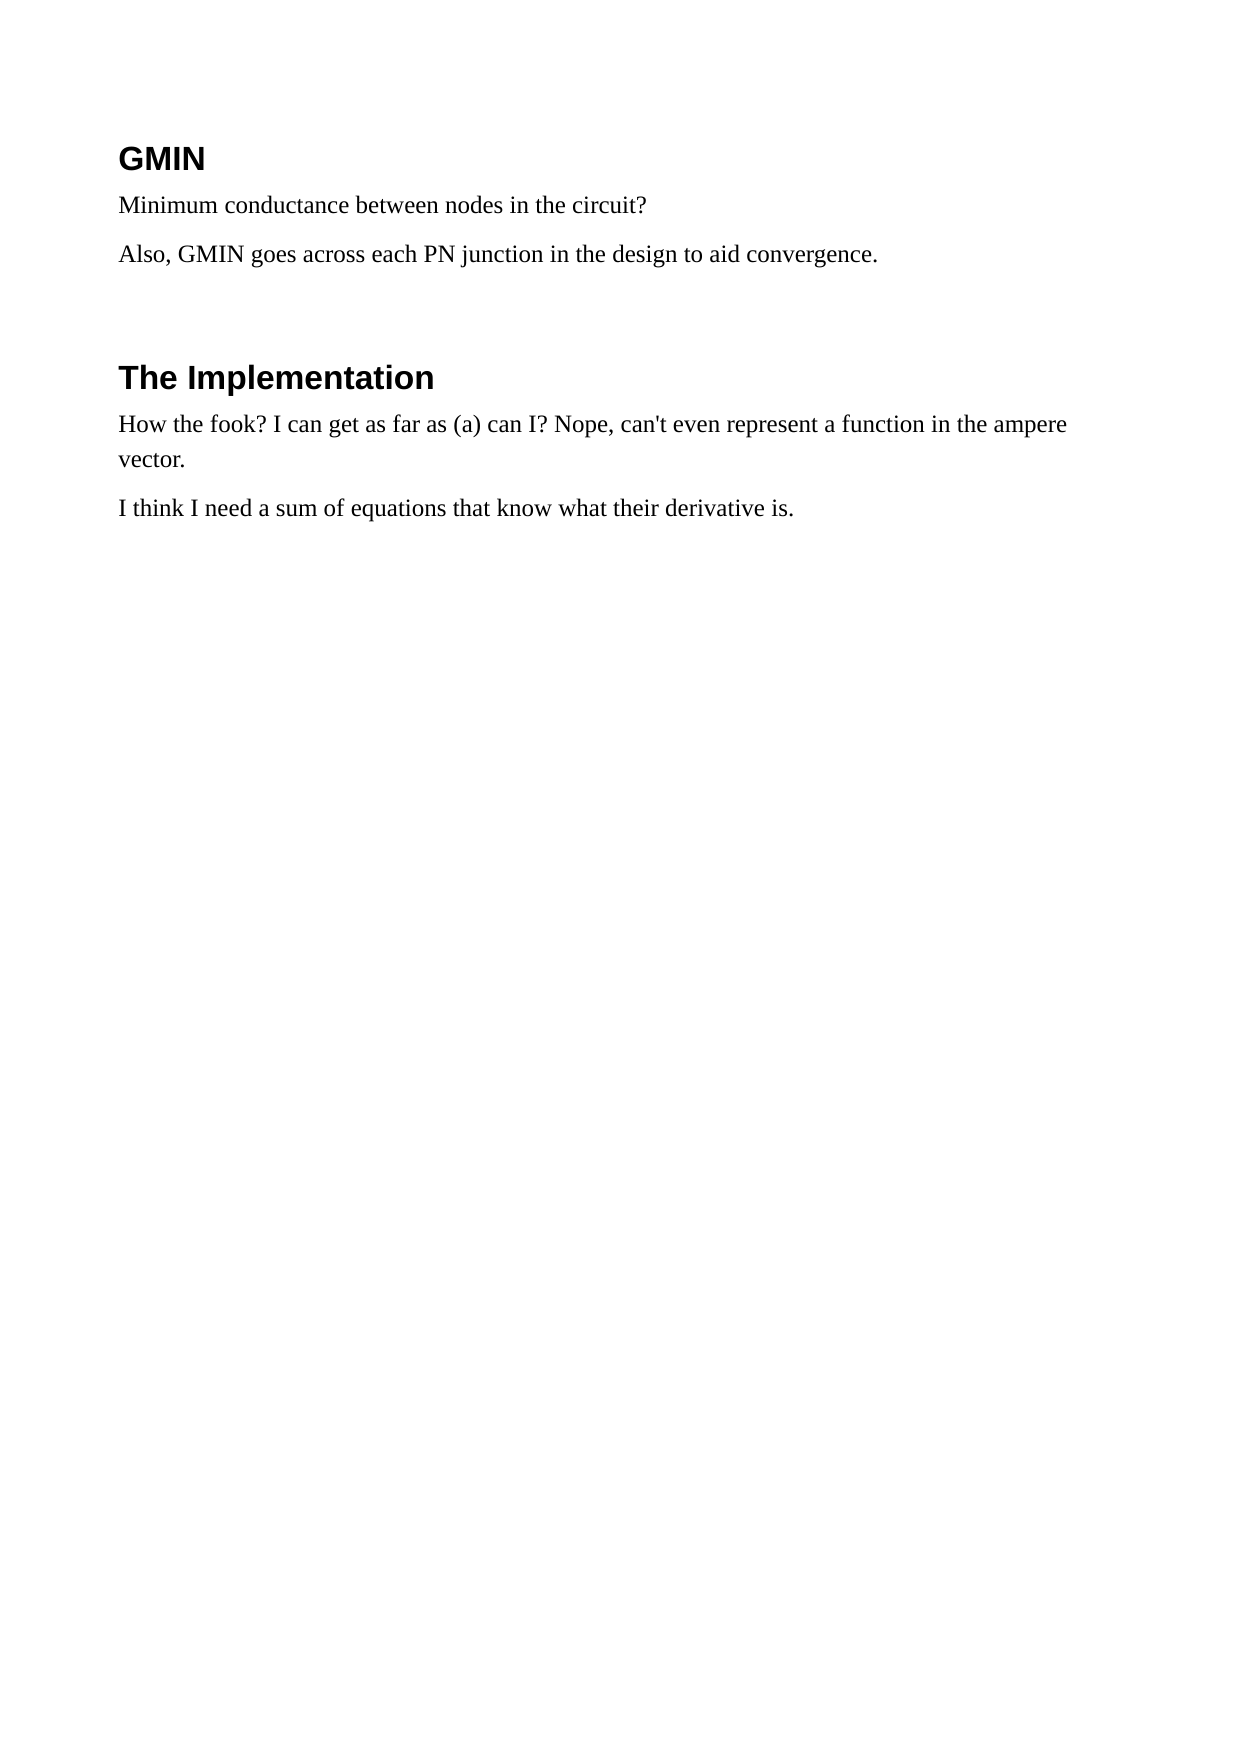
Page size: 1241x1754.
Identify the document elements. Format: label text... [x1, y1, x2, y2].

text I think I need a sum of equations that know what their derivative is. [118, 493, 1122, 522]
subtitle The Implementation [118, 358, 1122, 397]
text Also, GMIN goes across each PN junction in the design to aid convergence. [118, 239, 1122, 268]
text Minimum conductance between nodes in the circuit? [118, 190, 1122, 219]
text How the fook? I can get as far as (a) can I? Nope, can't even represent a function in the ampere vector. [118, 409, 1122, 472]
subtitle GMIN [118, 139, 1122, 178]
